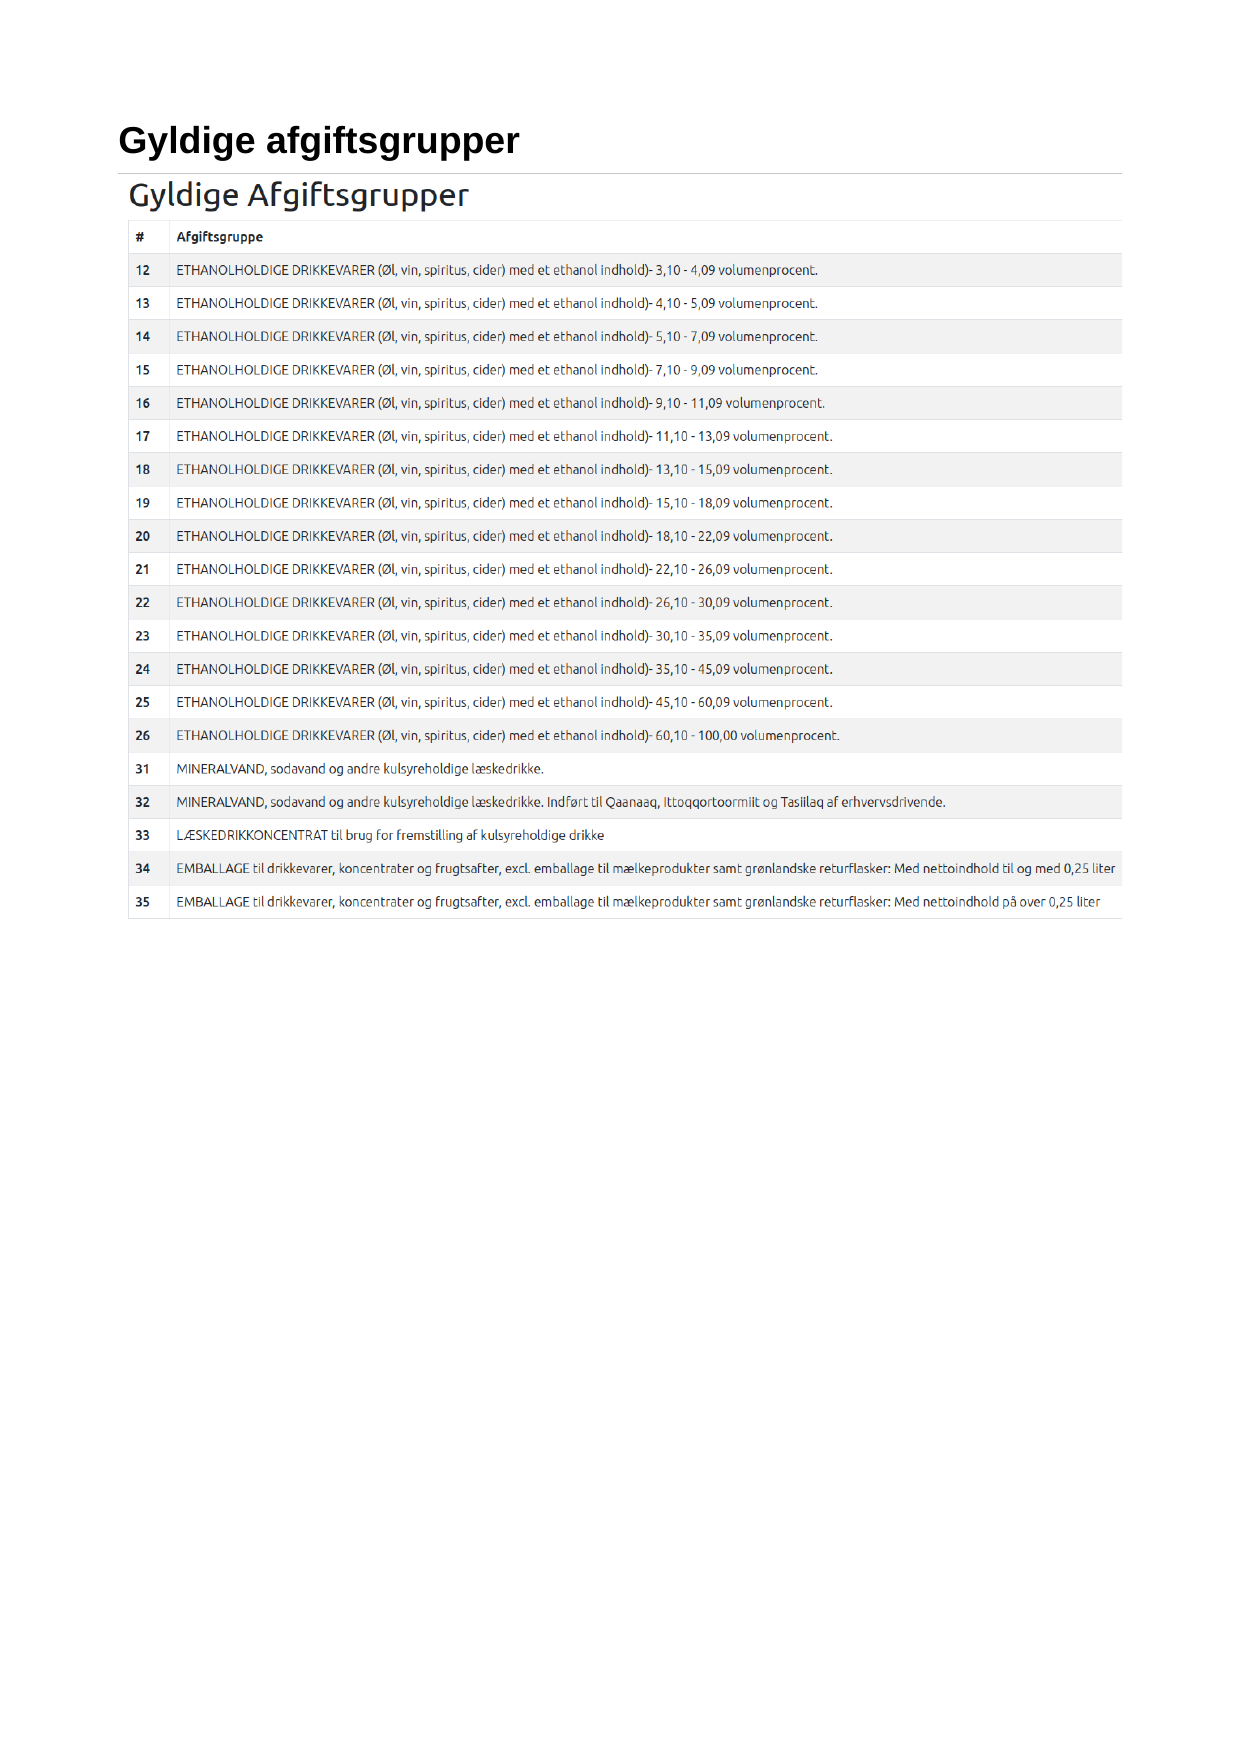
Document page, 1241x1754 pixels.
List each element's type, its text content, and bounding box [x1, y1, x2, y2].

picture [118, 173, 1123, 924]
subtitle Gyldige afgiftsgrupper [118, 118, 1122, 161]
